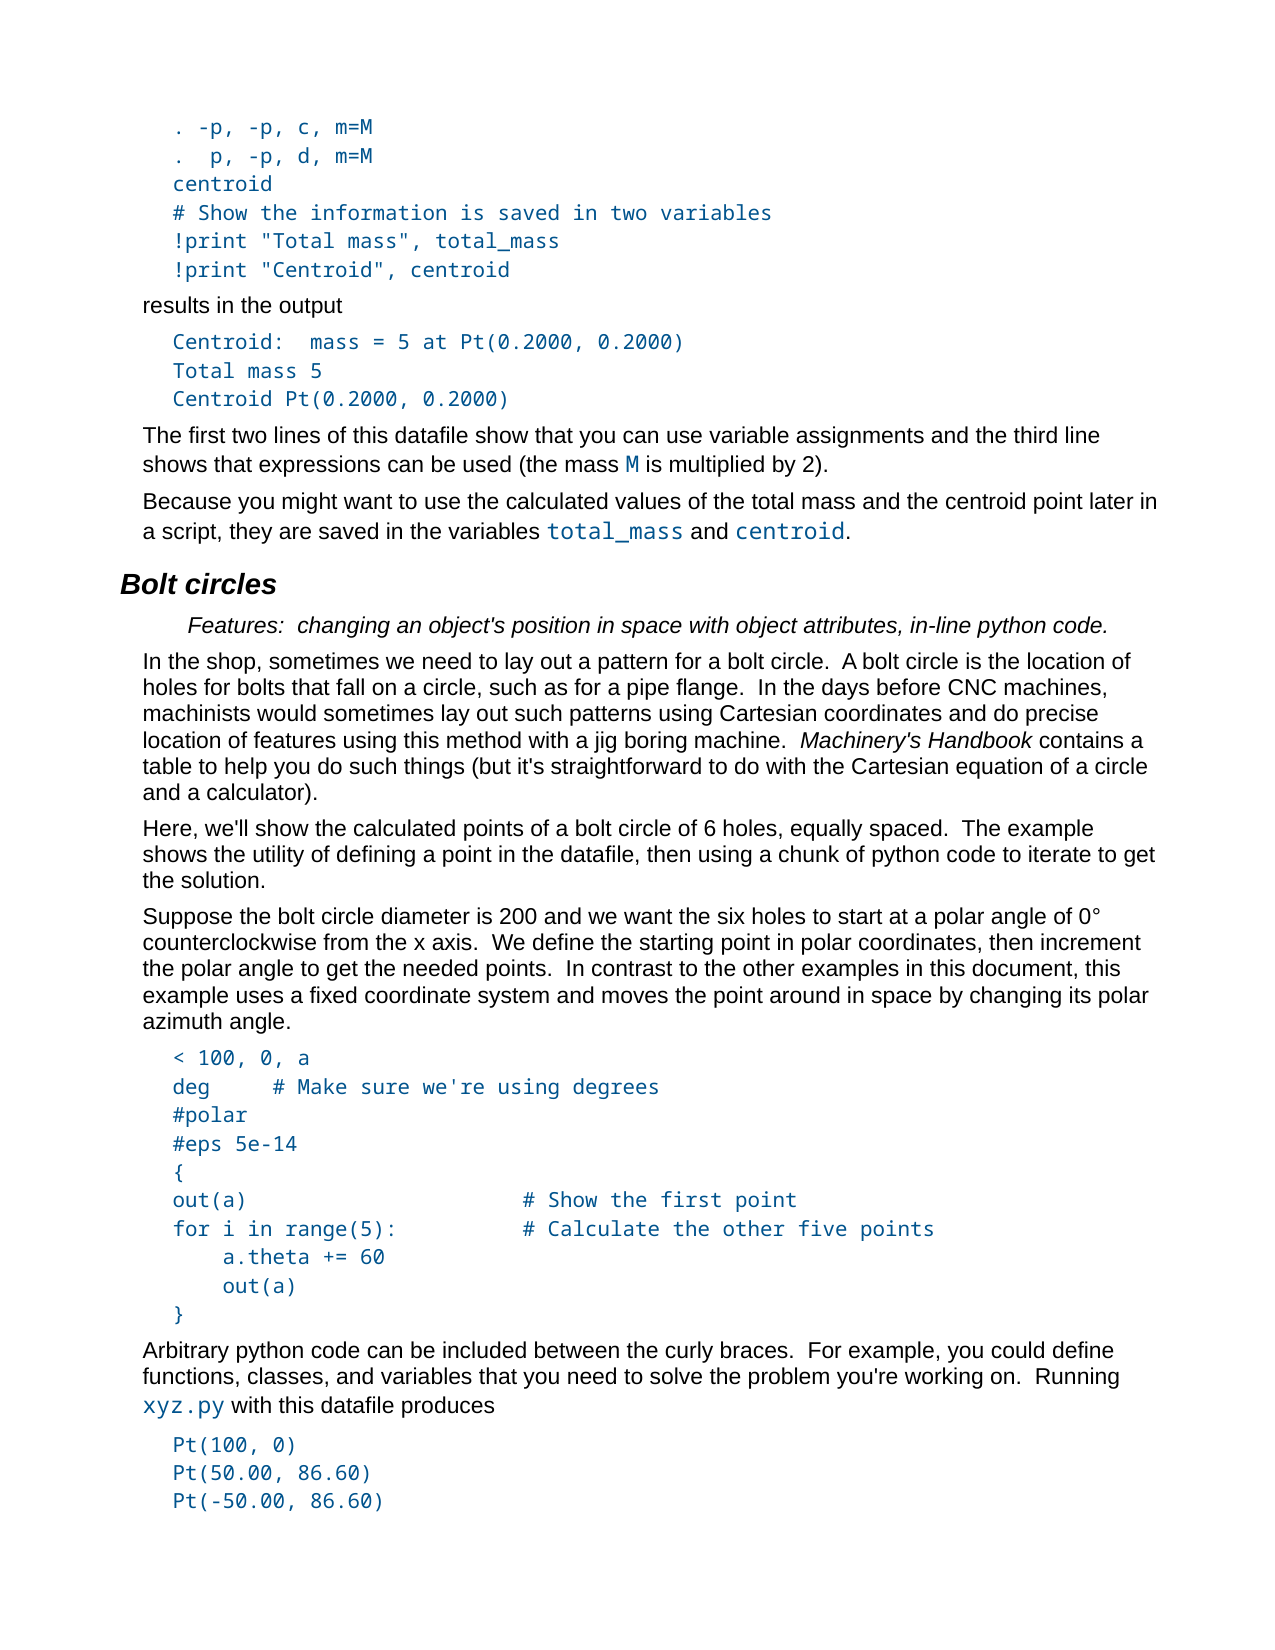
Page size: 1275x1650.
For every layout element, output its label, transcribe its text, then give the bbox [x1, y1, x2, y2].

text Because you might want to use the calculated values of the total mass and the centroid point later in a script, they are saved in the variables total_mass and centroid. [142, 488, 1162, 546]
text . p, -p, d, m=M [172, 141, 1162, 169]
text Here, we'll show the calculated points of a bolt circle of 6 holes, equally spaced. The example shows the utility of defining a point in the datafile, then using a chunk of python code to iterate to get the solution. [142, 815, 1162, 894]
subtitle Bolt circles [120, 567, 1162, 600]
text Pt(100, 0) [172, 1430, 1162, 1458]
text # Show the information is saved in two variables [172, 198, 1162, 226]
text #polar [172, 1100, 1162, 1129]
text for i in range(5): # Calculate the other five points [172, 1214, 1162, 1242]
text Pt(-50.00, 86.60) [172, 1487, 1162, 1515]
text #eps 5e-14 [172, 1129, 1162, 1157]
text < 100, 0, a [172, 1043, 1162, 1072]
text Centroid: mass = 5 at Pt(0.2000, 0.2000) [172, 327, 1162, 356]
text Features: changing an object's position in space with object attributes, in-line python code. [187, 612, 1117, 639]
text Suppose the bolt circle diameter is 200 and we want the six holes to start at a polar angle of 0° counterclockwise from the x axis. We define the starting point in polar coordinates, then increment the polar angle to get the needed points. In contrast to the other examples in this document, this example uses a fixed coordinate system and moves the point around in space by changing its polar azimuth angle. [142, 903, 1162, 1034]
text out(a) # Show the first point [172, 1186, 1162, 1214]
text a.theta += 60 [172, 1242, 1162, 1271]
text centroid [172, 169, 1162, 198]
text { [172, 1157, 1162, 1186]
text !print "Total mass", total_mass [172, 226, 1162, 255]
text results in the output [142, 292, 1162, 318]
text } [172, 1299, 1162, 1328]
text The first two lines of this datafile show that you can use variable assignments and the third line shows that expressions can be used (the mass M is multiplied by 2). [142, 422, 1162, 479]
text In the shop, sometimes we need to lay out a pattern for a bolt circle. A bolt circle is the location of holes for bolts that fall on a circle, such as for a pipe flange. In the days before CNC machines, machinists would sometimes lay out such patterns using Cartesian coordinates and do precise location of features using this method with a jig boring machine. Machinery's Handbook contains a table to help you do such things (but it's straightforward to do with the Cartesian equation of a circle and a calculator). [142, 648, 1162, 806]
text Arbitrary python code can be included between the curly braces. For example, you could define functions, classes, and variables that you need to solve the problem you're working on. Running xyz.py with this datafile produces [142, 1337, 1162, 1421]
text Total mass 5 [172, 356, 1162, 384]
text Pt(50.00, 86.60) [172, 1458, 1162, 1487]
text deg # Make sure we're using degrees [172, 1072, 1162, 1100]
text !print "Centroid", centroid [172, 255, 1162, 283]
text out(a) [172, 1271, 1162, 1299]
text . -p, -p, c, m=M [172, 112, 1162, 141]
text Centroid Pt(0.2000, 0.2000) [172, 384, 1162, 413]
